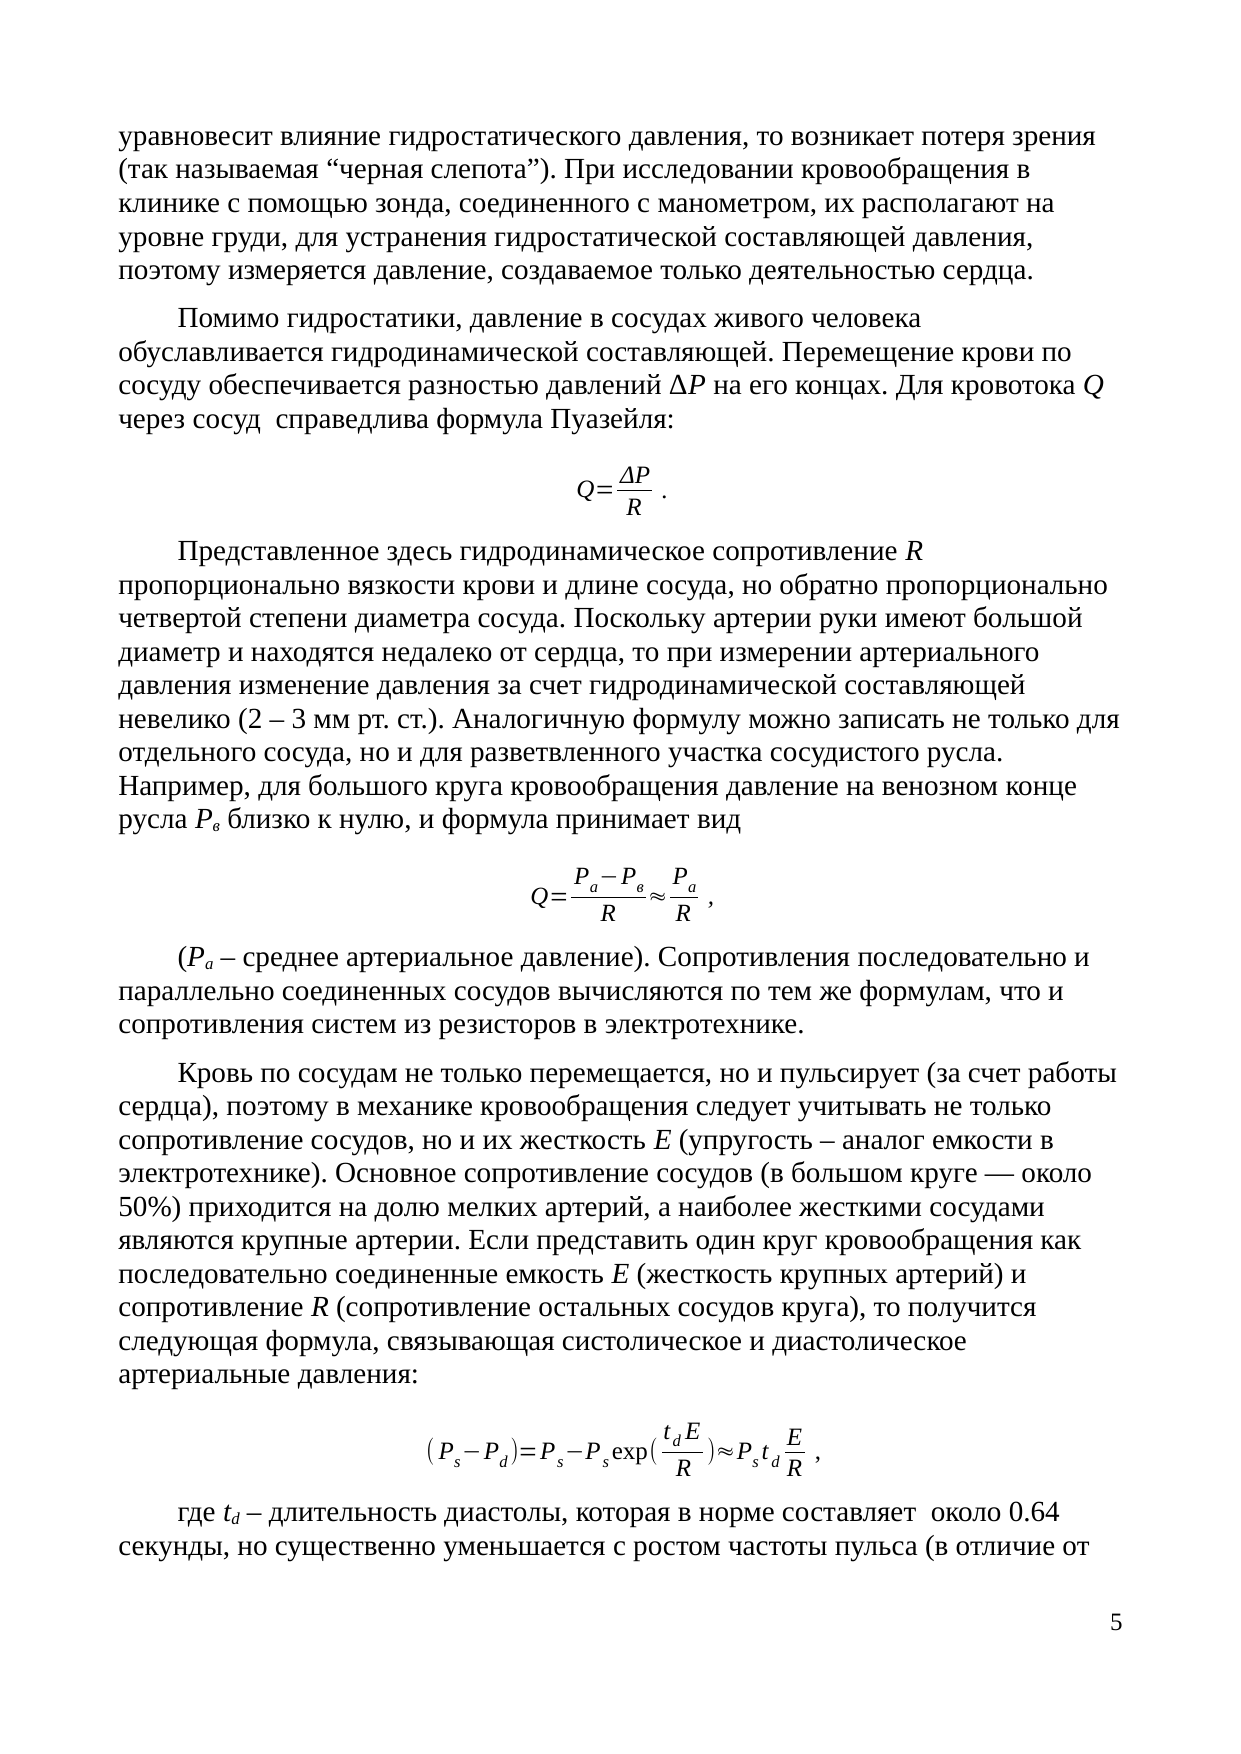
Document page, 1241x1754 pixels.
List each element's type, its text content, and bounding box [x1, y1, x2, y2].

text уравновесит влияние гидростатического давления, то возникает потеря зрения (так называемая “черная слепота”). При исследовании кровообращения в клинике с помощью зонда, соединенного с манометром, их располагают на уровне груди, для устранения гидростатической составляющей давления, поэтому измеряется давление, создаваемое только деятельностью сердца. [118, 118, 1122, 286]
text . [118, 462, 1122, 521]
text Представленное здесь гидродинамическое сопротивление R пропорционально вязкости крови и длине сосуда, но обратно пропорционально четвертой степени диаметра сосуда. Поскольку артерии руки имеют большой диаметр и находятся недалеко от сердца, то при измерении артериального давления изменение давления за счет гидродинамической составляющей невелико (2 – 3 мм рт. ст.). Аналогичную формулу можно записать не только для отдельного сосуда, но и для разветвленного участка сосудистого русла. Например, для большого круга кровообращения давление на венозном конце русла Pв близко к нулю, и формула принимает вид [118, 533, 1122, 835]
text где td – длительность диастолы, которая в норме составляет около 0.64 секунды, но существенно уменьшается с ростом частоты пульса (в отличие от [118, 1494, 1122, 1561]
text (Pa – среднее артериальное давление). Сопротивления последовательно и параллельно соединенных сосудов вычисляются по тем же формулам, что и сопротивления систем из резисторов в электротехнике. [118, 939, 1122, 1040]
text , [118, 1417, 1122, 1482]
text , [118, 862, 1122, 927]
text Помимо гидростатики, давление в сосудах живого человека обуславливается гидродинамической составляющей. Перемещение крови по сосуду обеспечивается разностью давлений ΔP на его концах. Для кровотока Q через сосуд справедлива формула Пуазейля: [118, 300, 1122, 434]
text Кровь по сосудам не только перемещается, но и пульсирует (за счет работы сердца), поэтому в механике кровообращения следует учитывать не только сопротивление сосудов, но и их жесткость E (упругость – аналог емкости в электротехнике). Основное сопротивление сосудов (в большом круге — около 50%) приходится на долю мелких артерий, а наиболее жесткими сосудами являются крупные артерии. Если представить один круг кровообращения как последовательно соединенные емкость E (жесткость крупных артерий) и сопротивление R (сопротивление остальных сосудов круга), то получится следующая формула, связывающая систолическое и диастолическое артериальные давления: [118, 1055, 1122, 1390]
